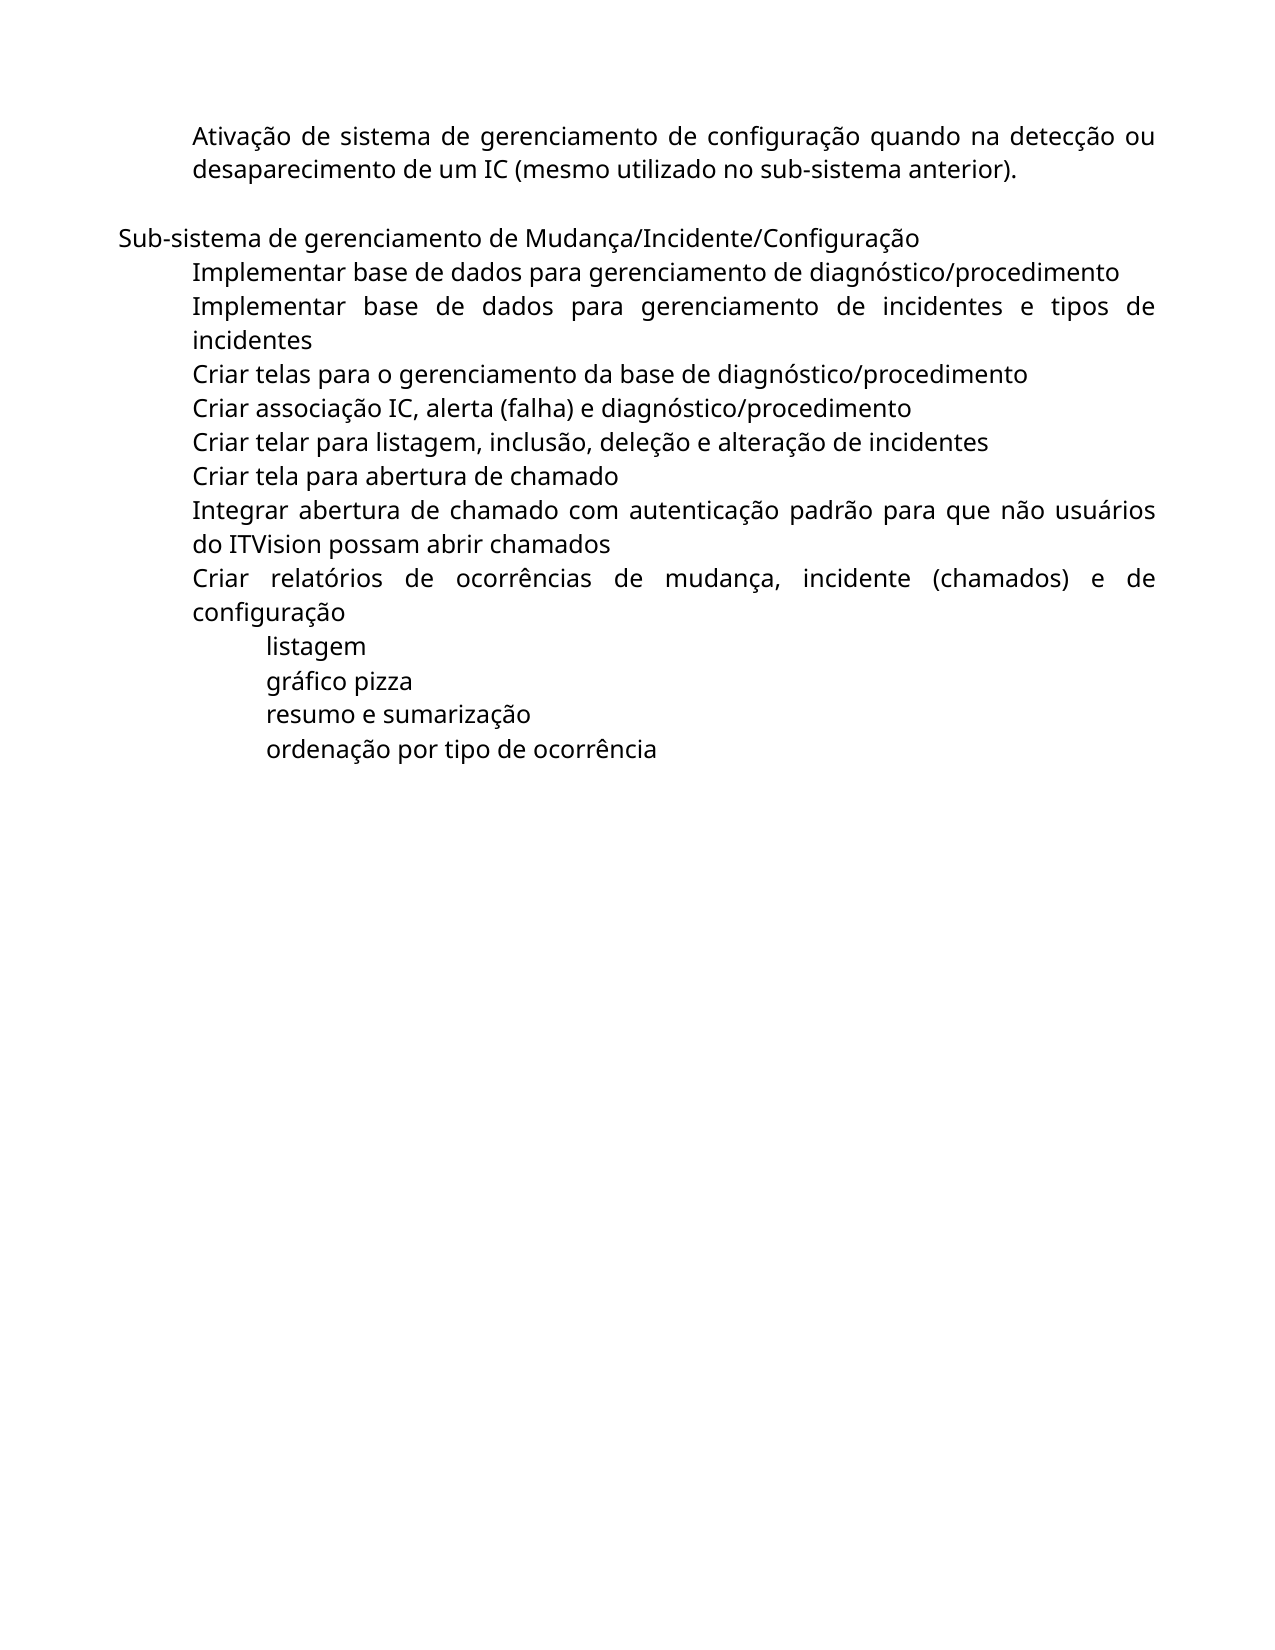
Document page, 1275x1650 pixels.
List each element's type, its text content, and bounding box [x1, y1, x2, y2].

text Criar telas para o gerenciamento da base de diagnóstico/procedimento [192, 357, 1157, 391]
text Criar relatórios de ocorrências de mudança, incidente (chamados) e de configuração [192, 561, 1157, 629]
text Implementar base de dados para gerenciamento de diagnóstico/procedimento [192, 254, 1157, 288]
text ordenação por tipo de ocorrência [266, 731, 1157, 765]
text gráfico pizza [266, 663, 1157, 697]
text resumo e sumarização [266, 697, 1157, 731]
text Integrar abertura de chamado com autenticação padrão para que não usuários do ITVision possam abrir chamados [192, 493, 1157, 561]
text Ativação de sistema de gerenciamento de configuração quando na detecção ou desaparecimento de um IC (mesmo utilizado no sub-sistema anterior). [192, 118, 1157, 186]
text Sub-sistema de gerenciamento de Mudança/Incidente/Configuração [118, 220, 1157, 254]
text Criar associação IC, alerta (falha) e diagnóstico/procedimento [192, 391, 1157, 425]
text Implementar base de dados para gerenciamento de incidentes e tipos de incidentes [192, 288, 1157, 357]
text Criar tela para abertura de chamado [192, 459, 1157, 493]
text listagem [266, 629, 1157, 663]
text Criar telar para listagem, inclusão, deleção e alteração de incidentes [192, 425, 1157, 459]
